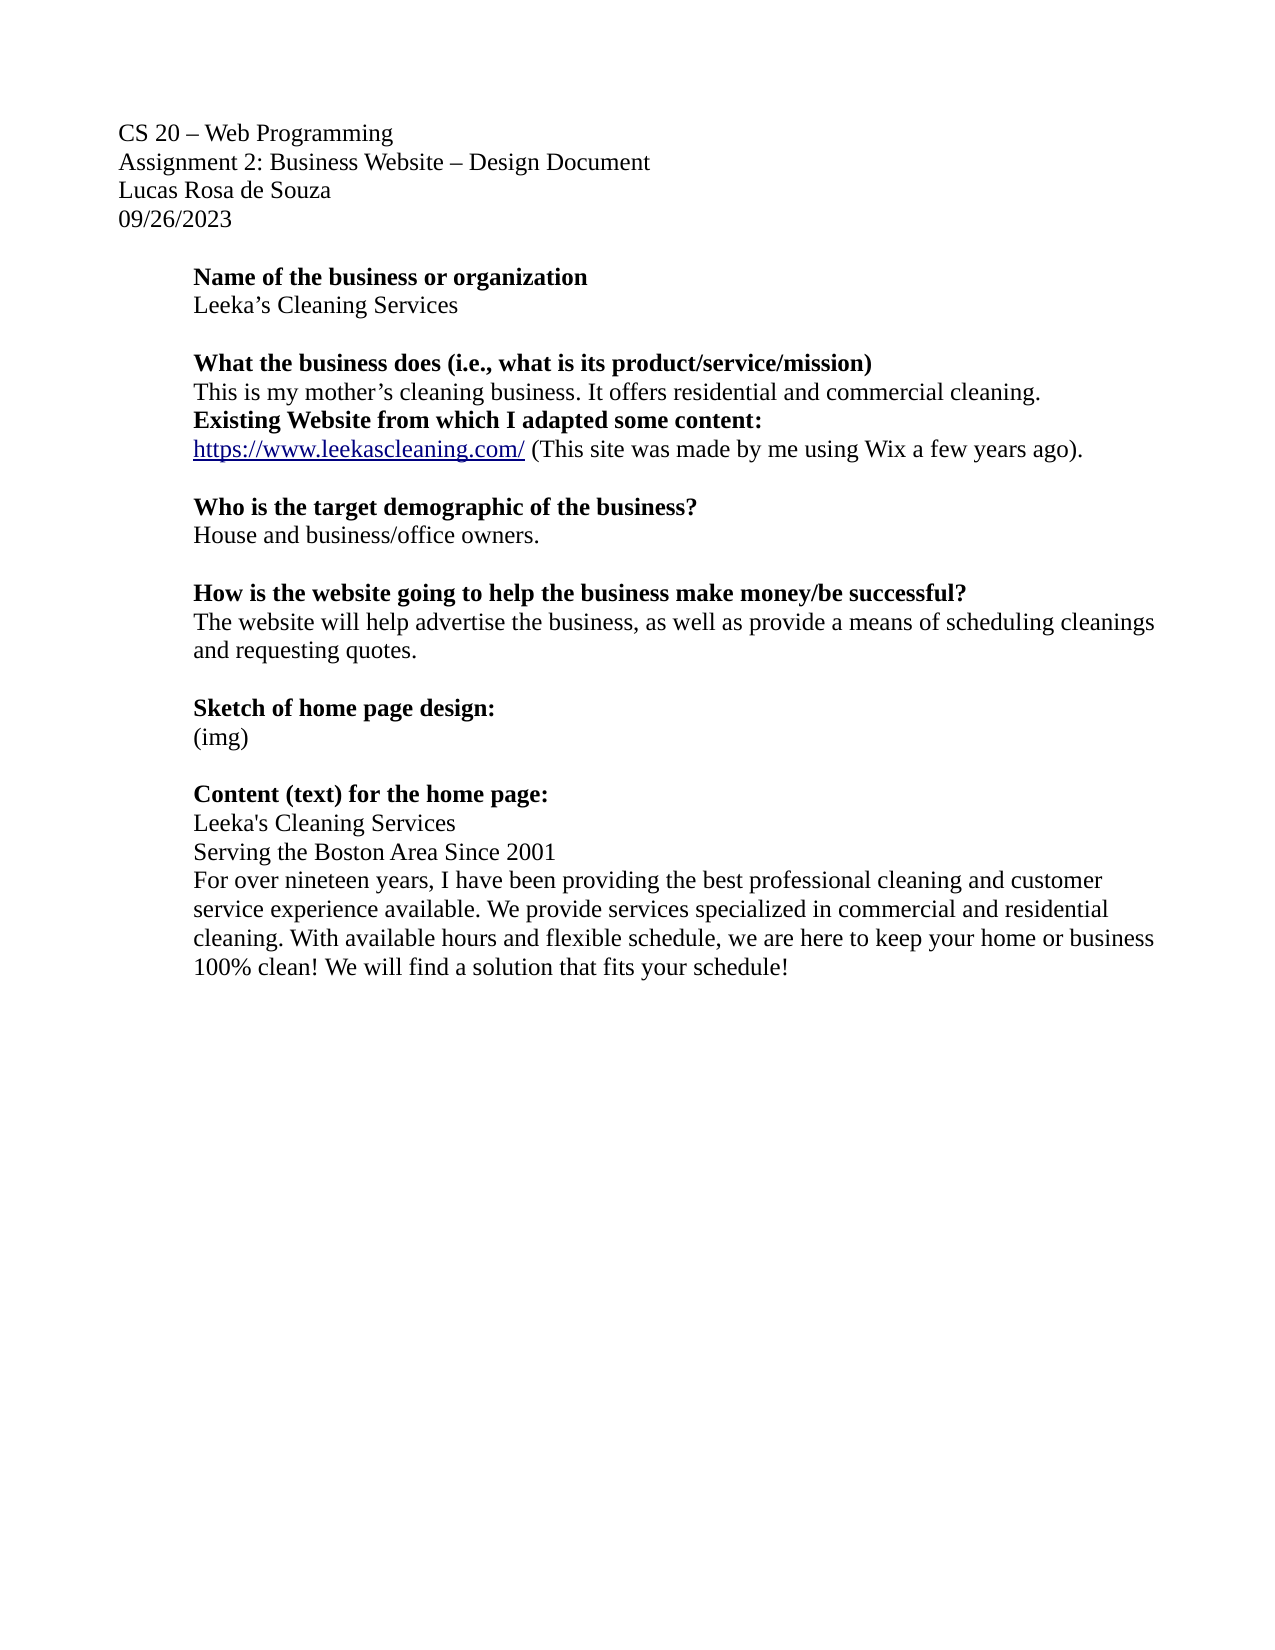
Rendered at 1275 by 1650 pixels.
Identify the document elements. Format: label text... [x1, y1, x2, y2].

list House and business/office owners. [193, 521, 1157, 549]
list Existing Website from which I adapted some content: [193, 406, 1157, 434]
list https://www.leekascleaning.com/ (This site was made by me using Wix a few years ago). [193, 434, 1157, 463]
list (img) [193, 722, 1157, 751]
list Leeka's Cleaning Services [193, 808, 1157, 837]
list The website will help advertise the business, as well as provide a means of scheduling cleanings and requesting quotes. [193, 607, 1157, 664]
text 09/26/2023 [118, 204, 1157, 233]
list For over nineteen years, I have been providing the best professional cleaning and customer service experience available. We provide services specialized in commercial and residential cleaning. With available hours and flexible schedule, we are here to keep your home or business 100% clean! We will find a solution that fits your schedule! [193, 866, 1157, 981]
list This is my mother’s cleaning business. It offers residential and commercial cleaning. [193, 377, 1157, 406]
list Sketch of home page design: [193, 693, 1157, 722]
list Leeka’s Cleaning Services [193, 291, 1157, 319]
text CS 20 – Web Programming [118, 118, 1157, 147]
list Who is the target demographic of the business? [193, 492, 1157, 521]
list Name of the business or organization [193, 262, 1157, 291]
list What the business does (i.e., what is its product/service/mission) [193, 348, 1157, 377]
list Content (text) for the home page: [193, 779, 1157, 808]
list How is the website going to help the business make money/be successful? [193, 578, 1157, 607]
text Assignment 2: Business Website – Design Document [118, 147, 1157, 176]
list Serving the Boston Area Since 2001 [193, 837, 1157, 866]
text Lucas Rosa de Souza [118, 176, 1157, 204]
